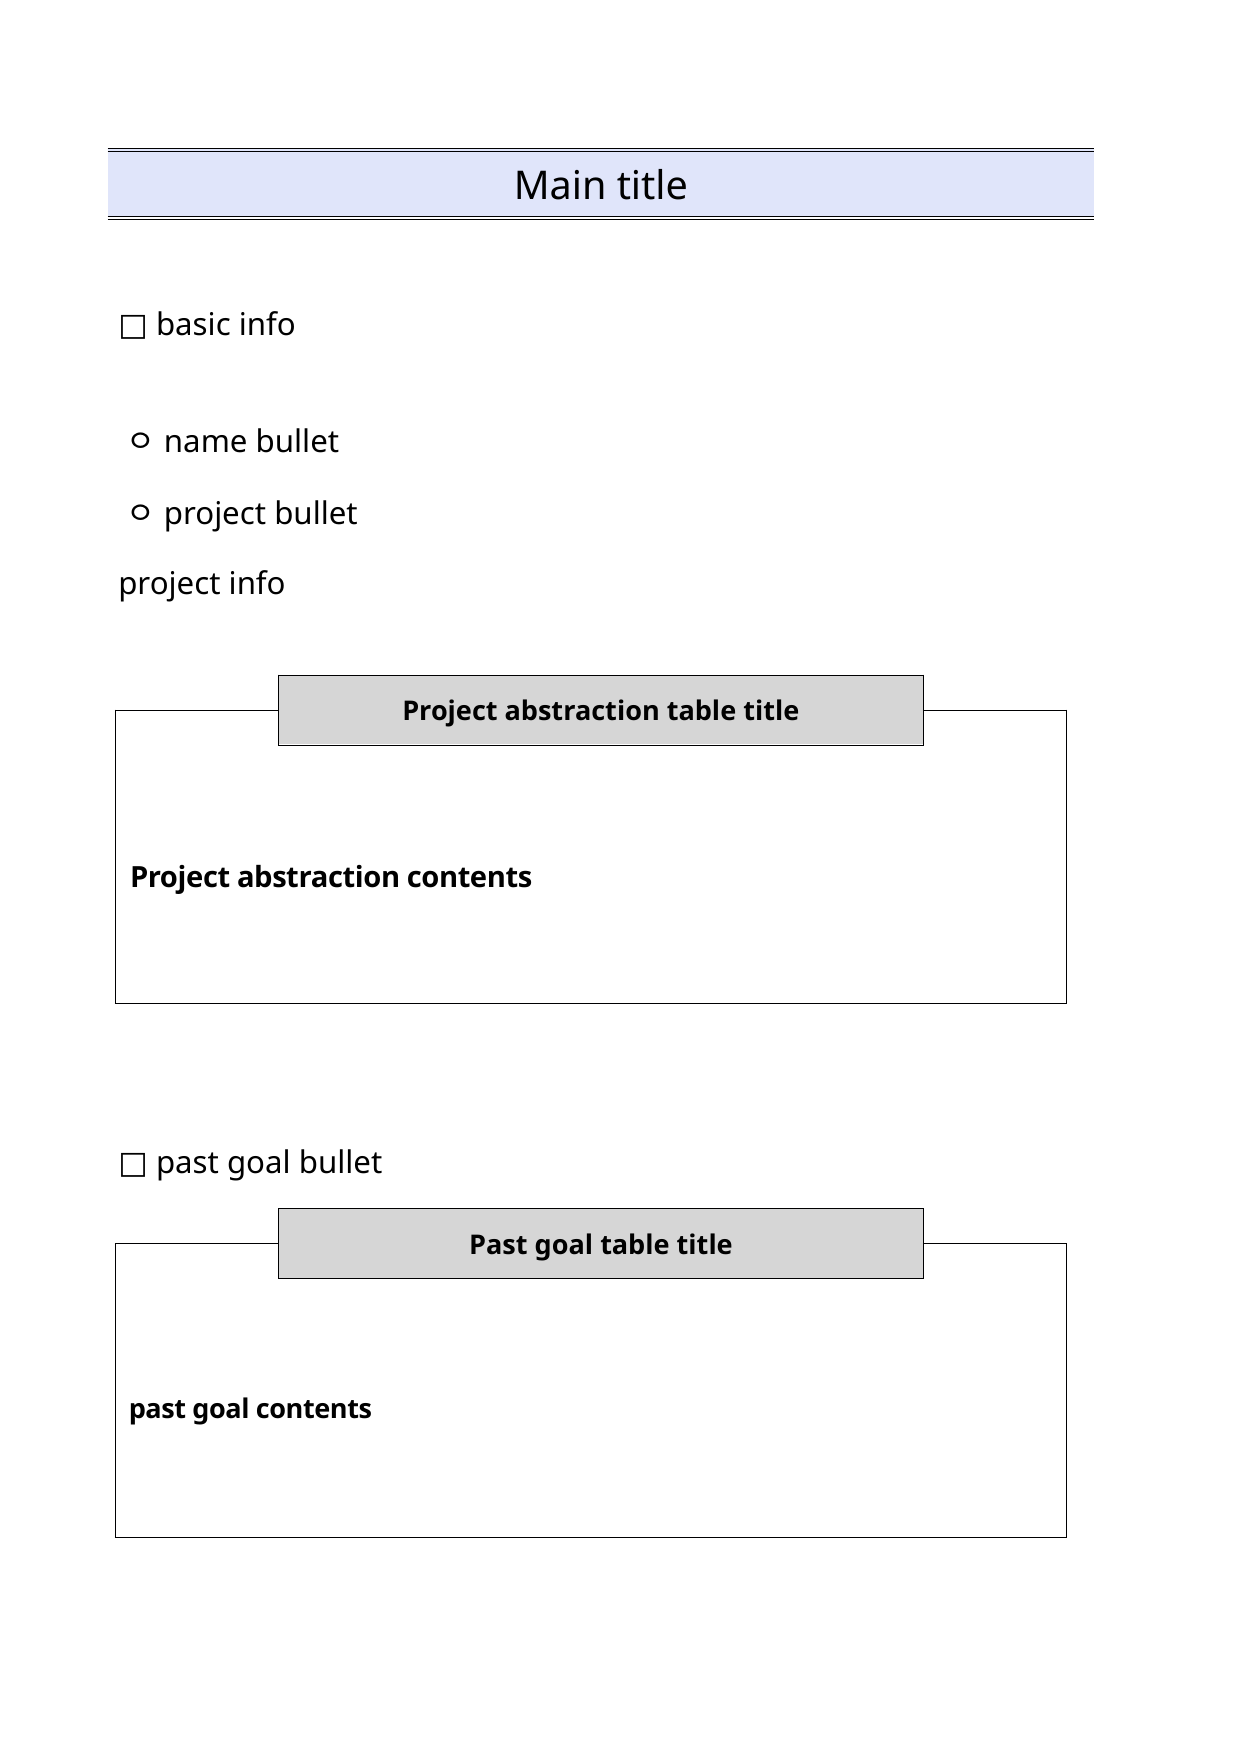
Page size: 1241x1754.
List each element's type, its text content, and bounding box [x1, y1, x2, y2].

text □ basic info [118, 302, 1122, 345]
table_cell [924, 1244, 1066, 1278]
text ㅇ project bullet [118, 488, 1122, 534]
text project info [118, 561, 1122, 604]
table_header Main title [108, 152, 1094, 216]
table_cell [116, 1244, 278, 1278]
table_cell past goal contents [116, 1278, 1066, 1537]
text ㅇ name bullet [118, 416, 1122, 461]
text □ past goal bullet [118, 1140, 1122, 1183]
table_cell [116, 711, 278, 744]
table_header [924, 1208, 1066, 1243]
table_cell Project abstraction contents [116, 745, 1066, 1003]
table_header [115, 1208, 278, 1243]
table_cell [924, 711, 1066, 744]
table_header Project abstraction table title [279, 676, 923, 744]
table_header [115, 675, 278, 709]
table_header [924, 675, 1066, 709]
table_header Past goal table title [279, 1209, 923, 1278]
